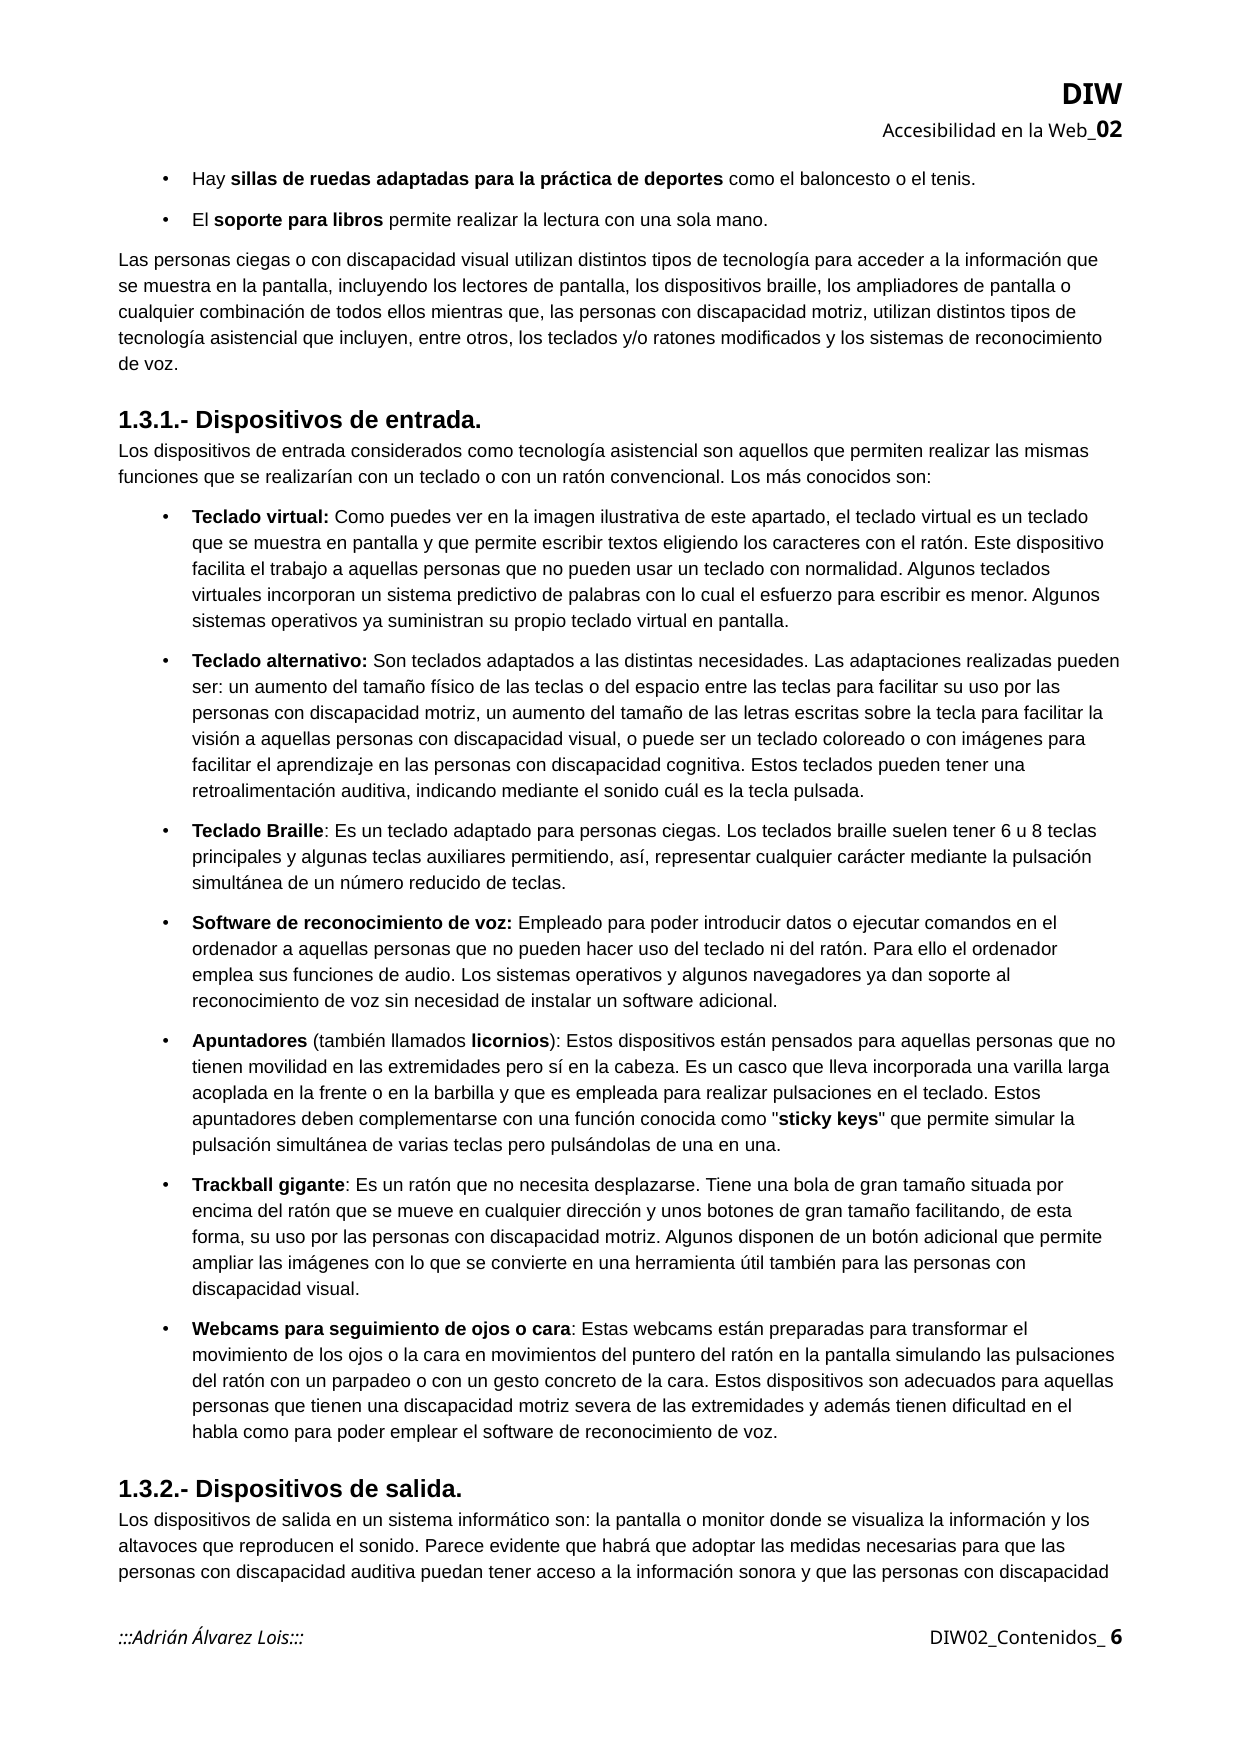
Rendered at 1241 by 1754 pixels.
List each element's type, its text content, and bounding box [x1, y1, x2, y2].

list Apuntadores (también llamados licornios): Estos dispositivos están pensados para aquellas personas que no tienen movilidad en las extremidades pero sí en la cabeza. Es un casco que lleva incorporada una varilla larga acoplada en la frente o en la barbilla y que es empleada para realizar pulsaciones en el teclado. Estos apuntadores deben complementarse con una función conocida como "sticky keys" que permite simular la pulsación simultánea de varias teclas pero pulsándolas de una en una. [162, 1030, 1122, 1155]
list Software de reconocimiento de voz: Empleado para poder introducir datos o ejecutar comandos en el ordenador a aquellas personas que no pueden hacer uso del teclado ni del ratón. Para ello el ordenador emplea sus funciones de audio. Los sistemas operativos y algunos navegadores ya dan soporte al reconocimiento de voz sin necesidad de instalar un software adicional. [162, 912, 1122, 1011]
text Los dispositivos de salida en un sistema informático son: la pantalla o monitor donde se visualiza la información y los altavoces que reproducen el sonido. Parece evidente que habrá que adoptar las medidas necesarias para que las personas con discapacidad auditiva puedan tener acceso a la información sonora y que las personas con discapacidad [118, 1509, 1122, 1582]
list Trackball gigante: Es un ratón que no necesita desplazarse. Tiene una bola de gran tamaño situada por encima del ratón que se mueve en cualquier dirección y unos botones de gran tamaño facilitando, de esta forma, su uso por las personas con discapacidad motriz. Algunos disponen de un botón adicional que permite ampliar las imágenes con lo que se convierte en una herramienta útil también para las personas con discapacidad visual. [162, 1174, 1122, 1299]
text Los dispositivos de entrada considerados como tecnología asistencial son aquellos que permiten realizar las mismas funciones que se realizarían con un teclado o con un ratón convencional. Los más conocidos son: [118, 440, 1122, 487]
list Webcams para seguimiento de ojos o cara: Estas webcams están preparadas para transformar el movimiento de los ojos o la cara en movimientos del puntero del ratón en la pantalla simulando las pulsaciones del ratón con un parpadeo o con un gesto concreto de la cara. Estos dispositivos son adecuados para aquellas personas que tienen una discapacidad motriz severa de las extremidades y además tienen dificultad en el habla como para poder emplear el software de reconocimiento de voz. [162, 1318, 1122, 1443]
list Teclado alternativo: Son teclados adaptados a las distintas necesidades. Las adaptaciones realizadas pueden ser: un aumento del tamaño físico de las teclas o del espacio entre las teclas para facilitar su uso por las personas con discapacidad motriz, un aumento del tamaño de las letras escritas sobre la tecla para facilitar la visión a aquellas personas con discapacidad visual, o puede ser un teclado coloreado o con imágenes para facilitar el aprendizaje en las personas con discapacidad cognitiva. Estos teclados pueden tener una retroalimentación auditiva, indicando mediante el sonido cuál es la tecla pulsada. [162, 650, 1122, 801]
subtitle 1.3.2.- Dispositivos de salida. [118, 1474, 1122, 1503]
subtitle 1.3.1.- Dispositivos de entrada. [118, 405, 1122, 434]
list Hay sillas de ruedas adaptadas para la práctica de deportes como el baloncesto o el tenis. [162, 168, 1122, 189]
text Las personas ciegas o con discapacidad visual utilizan distintos tipos de tecnología para acceder a la información que se muestra en la pantalla, incluyendo los lectores de pantalla, los dispositivos braille, los ampliadores de pantalla o cualquier combinación de todos ellos mientras que, las personas con discapacidad motriz, utilizan distintos tipos de tecnología asistencial que incluyen, entre otros, los teclados y/o ratones modificados y los sistemas de reconocimiento de voz. [118, 249, 1122, 374]
list Teclado virtual: Como puedes ver en la imagen ilustrativa de este apartado, el teclado virtual es un teclado que se muestra en pantalla y que permite escribir textos eligiendo los caracteres con el ratón. Este dispositivo facilita el trabajo a aquellas personas que no pueden usar un teclado con normalidad. Algunos teclados virtuales incorporan un sistema predictivo de palabras con lo cual el esfuerzo para escribir es menor. Algunos sistemas operativos ya suministran su propio teclado virtual en pantalla. [162, 506, 1122, 631]
list Teclado Braille: Es un teclado adaptado para personas ciegas. Los teclados braille suelen tener 6 u 8 teclas principales y algunas teclas auxiliares permitiendo, así, representar cualquier carácter mediante la pulsación simultánea de un número reducido de teclas. [162, 820, 1122, 893]
list El soporte para libros permite realizar la lectura con una sola mano. [162, 208, 1122, 230]
